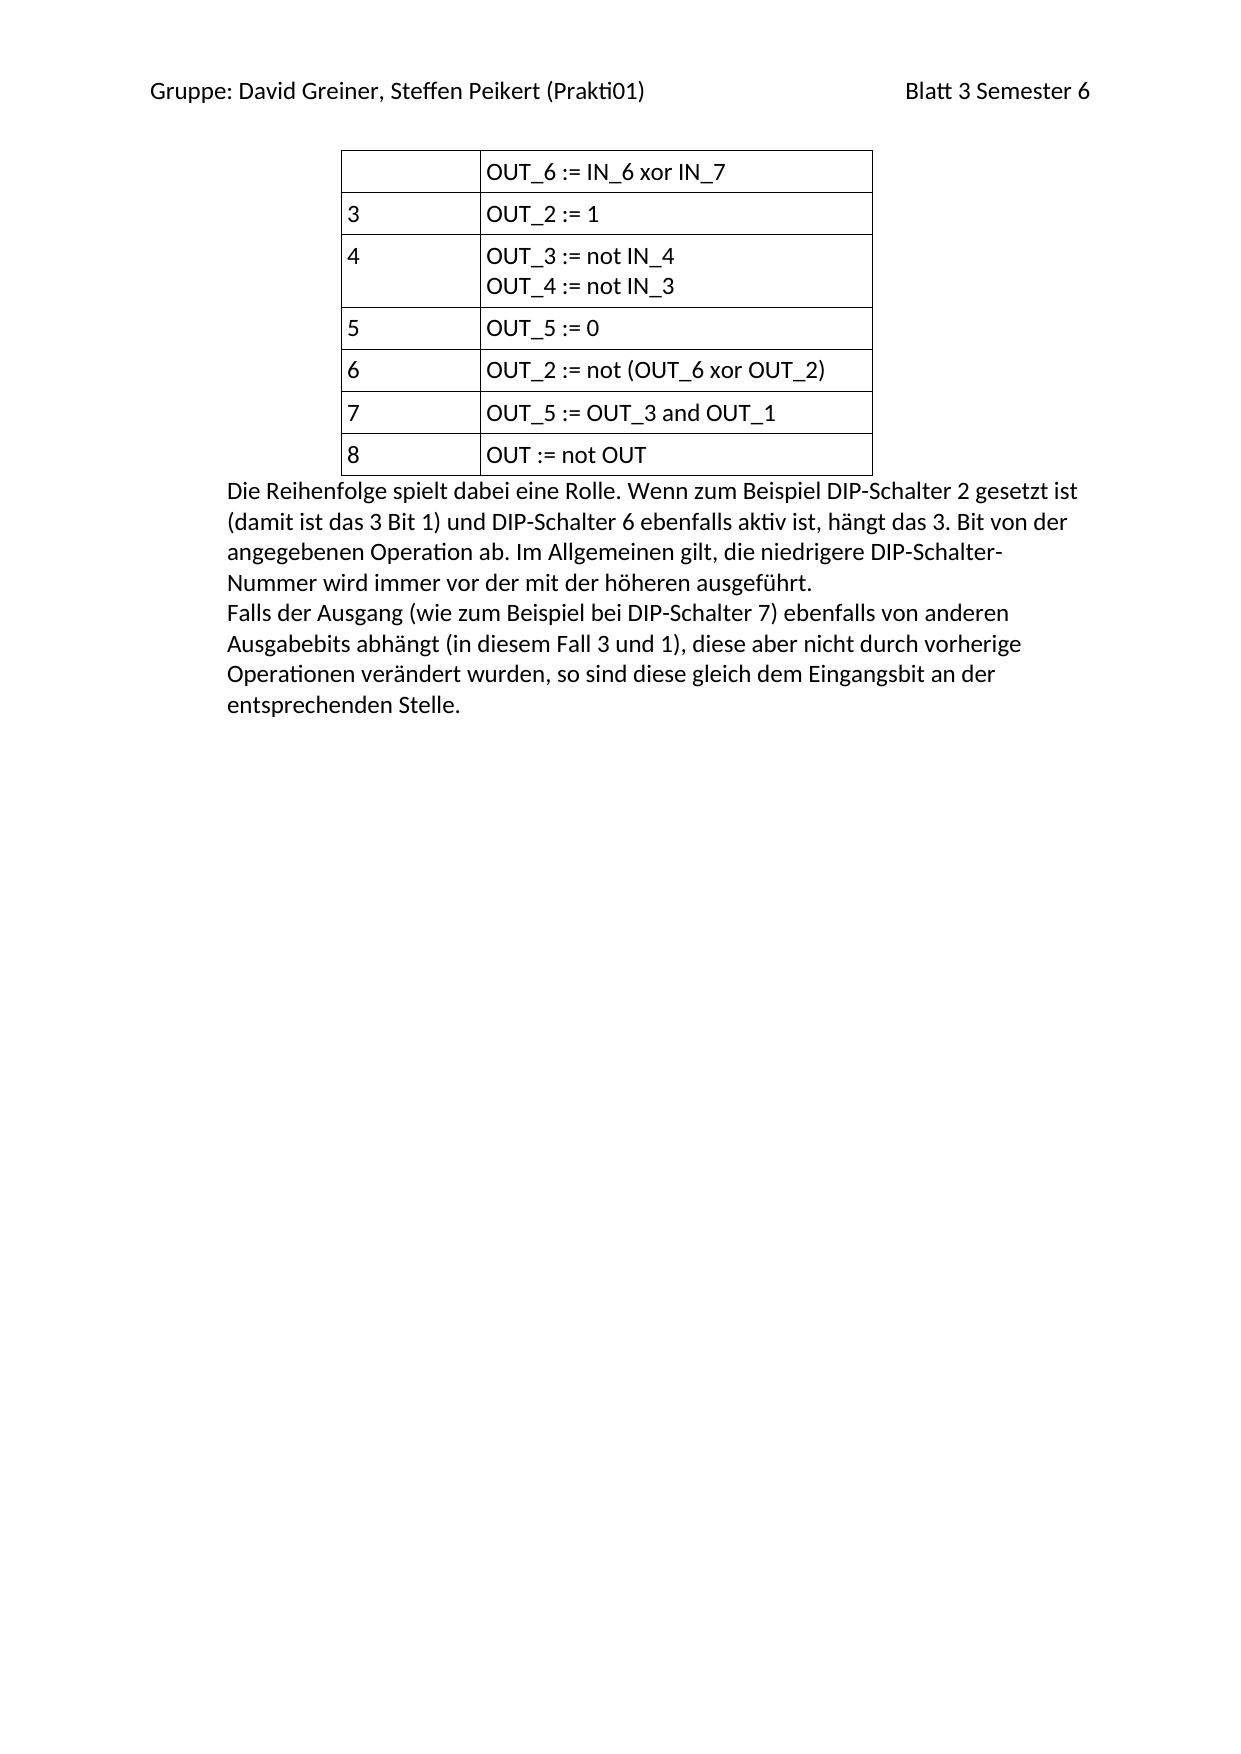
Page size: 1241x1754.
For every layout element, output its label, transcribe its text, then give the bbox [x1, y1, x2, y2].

table_cell 4 [342, 235, 480, 307]
table_cell OUT := not OUT [481, 434, 872, 475]
table_cell OUT_3 := not IN_4 OUT_4 := not IN_3 [481, 235, 872, 307]
table_cell 6 [342, 350, 480, 391]
table_cell 3 [342, 193, 480, 234]
table_cell 5 [342, 308, 480, 349]
table_cell OUT_5 := 0 [481, 308, 872, 349]
table_cell 8 [342, 434, 480, 475]
text Die Reihenfolge spielt dabei eine Rolle. Wenn zum Beispiel DIP-Schalter 2 gesetzt ist (damit ist das 3 Bit 1) und DIP-Schalter 6 ebenfalls aktiv ist, hängt das 3. Bit von der angegebenen Operation ab. Im Allgemeinen gilt, die niedrigere DIP-Schalter-Nummer wird immer vor der mit der höheren ausgeführt. [227, 475, 1090, 597]
table_cell 7 [342, 392, 480, 433]
text Falls der Ausgang (wie zum Beispiel bei DIP-Schalter 7) ebenfalls von anderen Ausgabebits abhängt (in diesem Fall 3 und 1), diese aber nicht durch vorherige Operationen verändert wurden, so sind diese gleich dem Eingangsbit an der entsprechenden Stelle. [227, 597, 1090, 719]
table_cell OUT_2 := 1 [481, 193, 872, 234]
table_cell OUT_5 := OUT_3 and OUT_1 [481, 392, 872, 433]
table_cell [342, 151, 480, 192]
table_cell OUT_6 := IN_6 xor IN_7 [481, 151, 872, 192]
table_cell OUT_2 := not (OUT_6 xor OUT_2) [481, 350, 872, 391]
